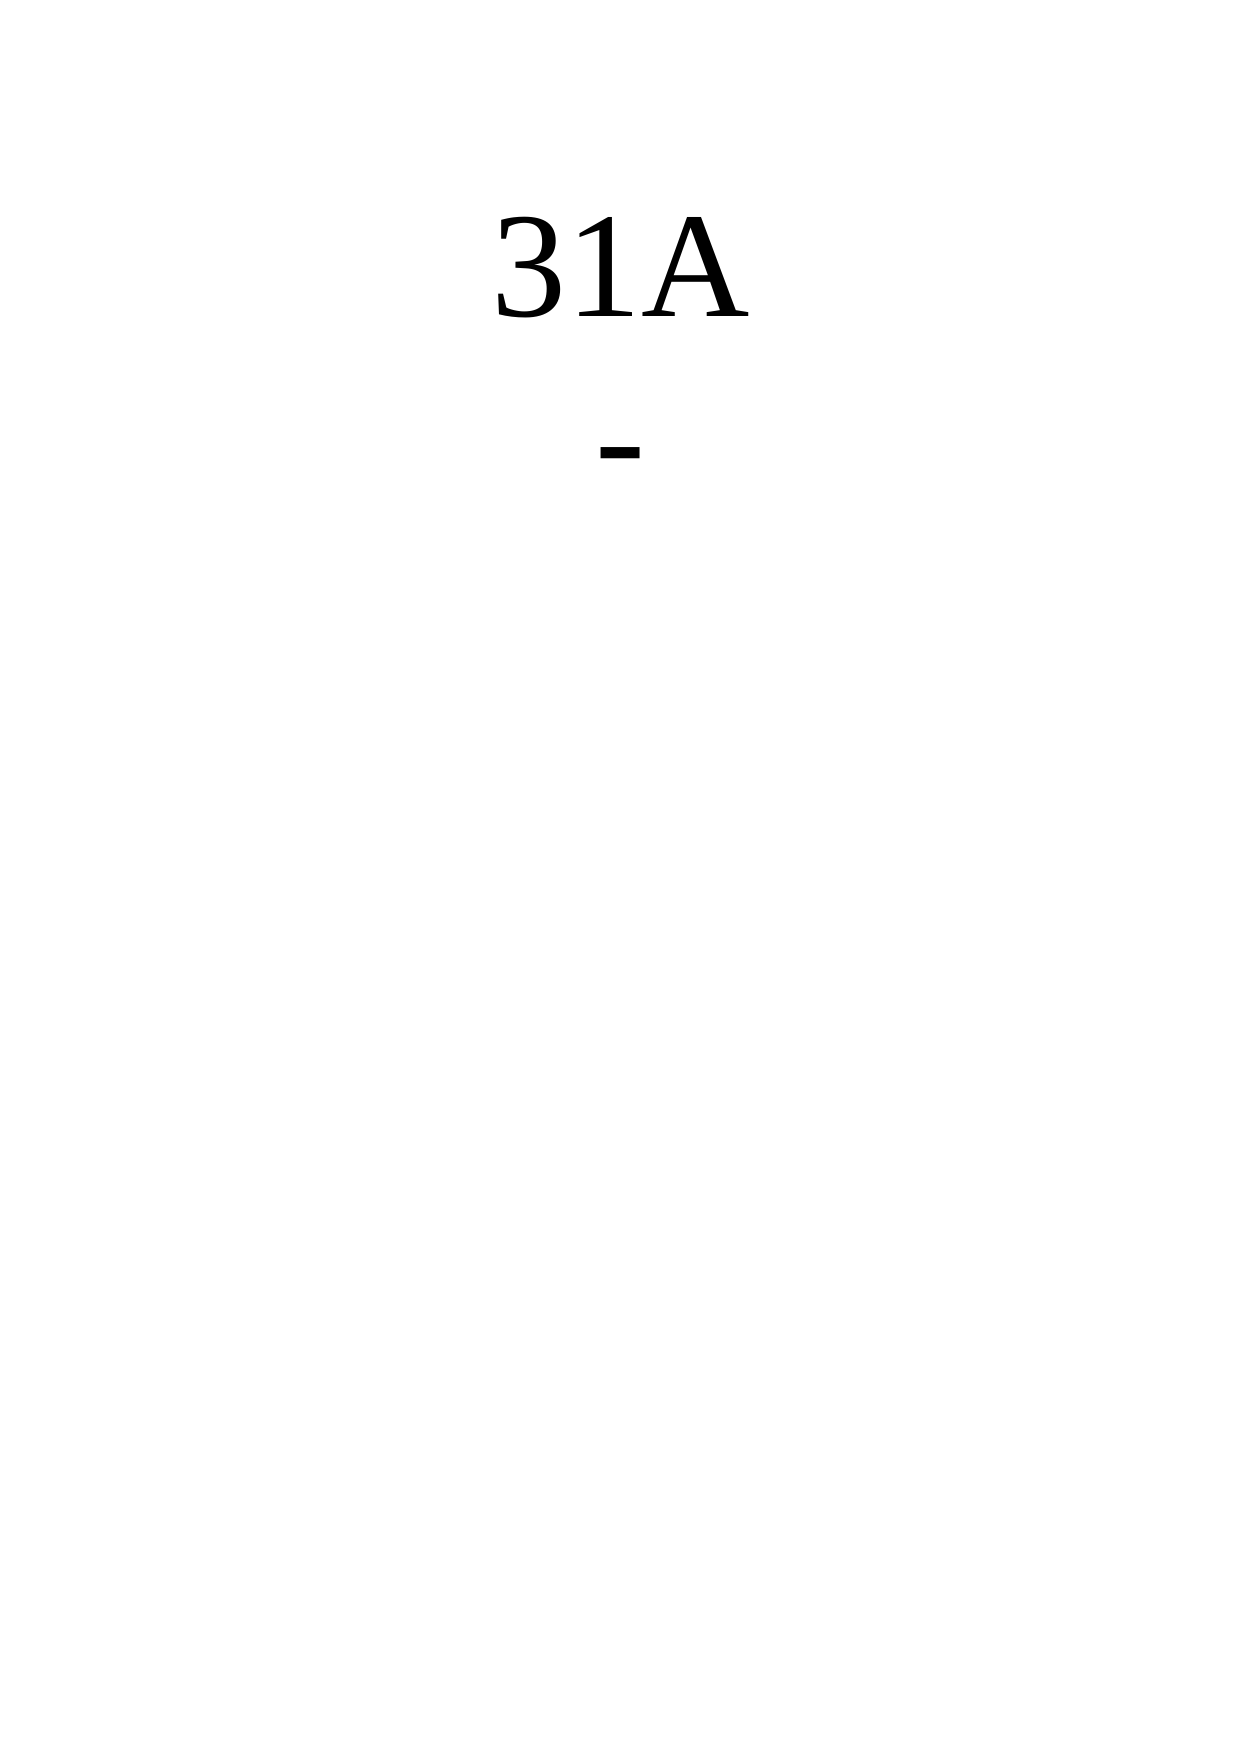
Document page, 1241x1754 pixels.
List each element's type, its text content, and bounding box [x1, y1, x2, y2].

text 31A [118, 176, 1122, 349]
text - [118, 349, 1122, 521]
